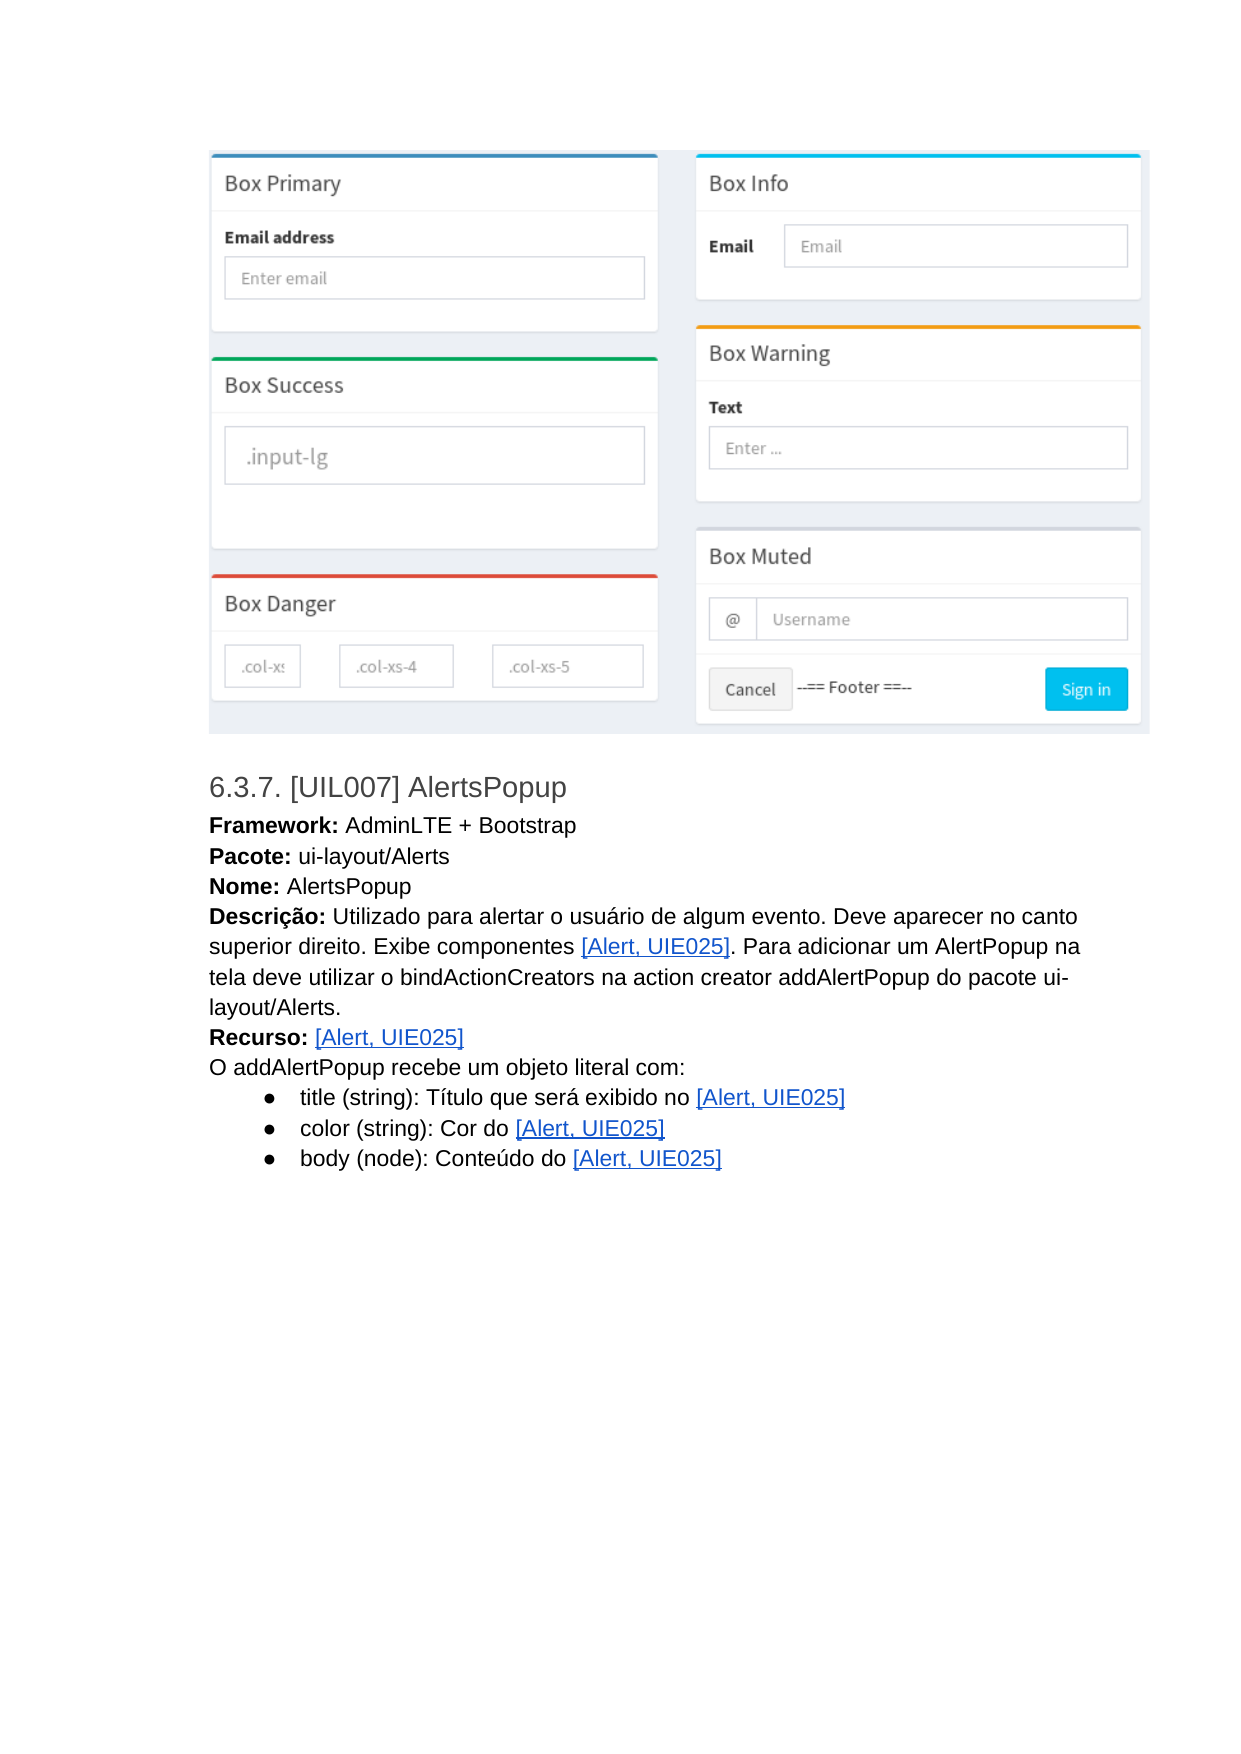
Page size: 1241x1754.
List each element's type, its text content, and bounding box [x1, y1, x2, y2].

list body (node): Conteúdo do [Alert, UIE025] [262, 1145, 1090, 1171]
text Nome: AlertsPopup [209, 873, 1090, 899]
list title (string): Título que será exibido no [Alert, UIE025] [262, 1084, 1090, 1111]
picture [208, 150, 1150, 734]
text Descrição: Utilizado para alertar o usuário de algum evento. Deve aparecer no canto superior direito. Exibe componentes [Alert, UIE025]. Para adicionar um AlertPopup na tela deve utilizar o bindActionCreators na action creator addAlertPopup do pacote ui-layout/Alerts. [209, 903, 1090, 1020]
text Framework: AdminLTE + Bootstrap [209, 812, 1090, 839]
text Pacote: ui-layout/Alerts [209, 843, 1090, 869]
text O addAlertPopup recebe um objeto literal com: [209, 1054, 1090, 1080]
list color (string): Cor do [Alert, UIE025] [262, 1114, 1090, 1141]
subtitle 6.3.7. [UIL007] AlertsPopup [209, 771, 1090, 804]
text Recurso: [Alert, UIE025] [209, 1024, 1090, 1050]
